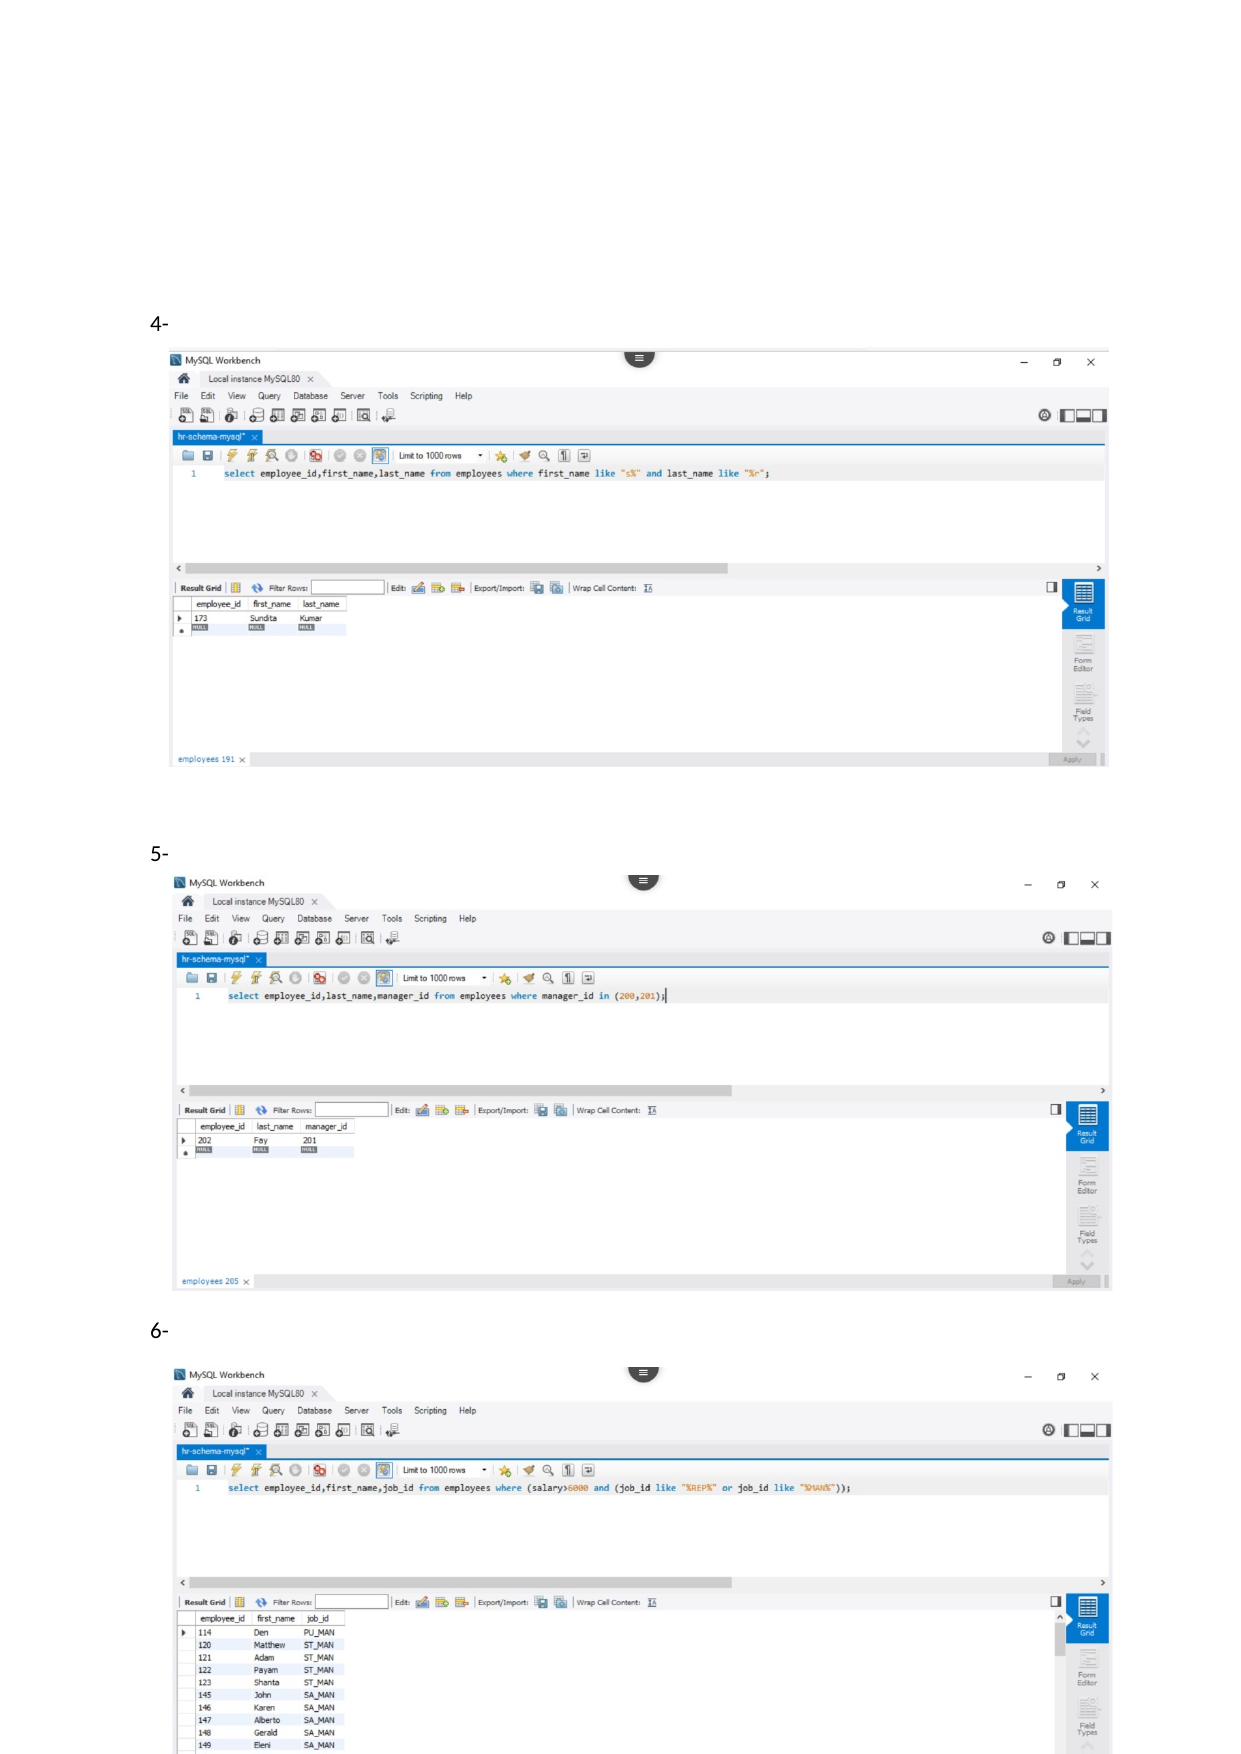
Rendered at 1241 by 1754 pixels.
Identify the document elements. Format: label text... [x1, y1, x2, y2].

text 6- [150, 1316, 1090, 1344]
picture [172, 875, 1113, 1291]
text 4- [150, 309, 1090, 337]
text 5- [150, 839, 1090, 867]
picture [168, 347, 1109, 767]
picture [172, 1367, 1113, 1754]
